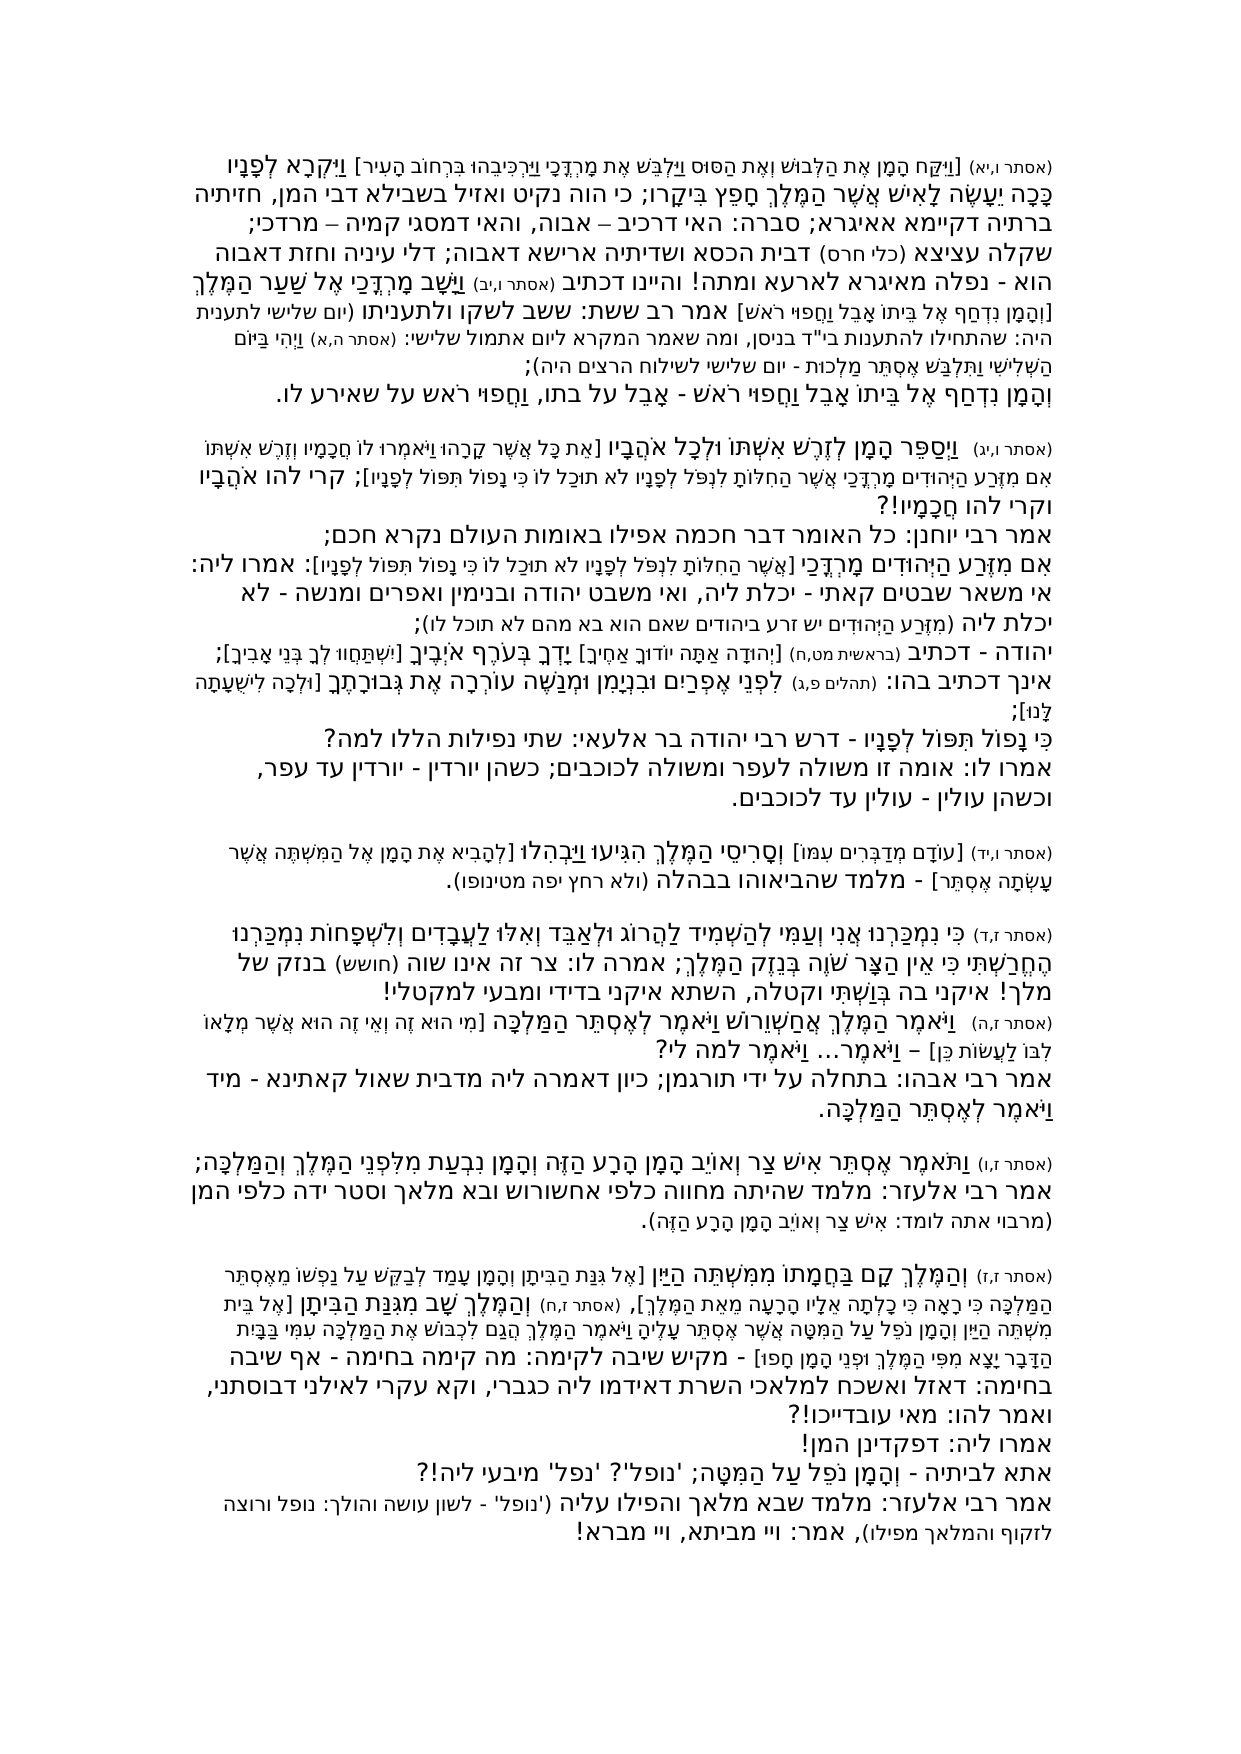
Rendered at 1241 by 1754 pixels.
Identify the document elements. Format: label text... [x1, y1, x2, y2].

text (אסתר ז,ה) וַיֹּאמֶר הַמֶּלֶךְ אֲחַשְׁוֵרוֹשׁ וַיֹּאמֶר לְאֶסְתֵּר הַמַּלְכָּה [מִי הוּא זֶה וְאֵי זֶה הוּא אֲשֶׁר מְלָאוֹ לִבּוֹ לַעֲשׂוֹת כֵּן] – וַיֹּאמֶר... וַיֹּאמֶר למה לי? [187, 1006, 1053, 1065]
text (אסתר ז,ו) וַתֹּאמֶר אֶסְתֵּר אִישׁ צַר וְאוֹיֵב הָמָן הָרָע הַזֶּה וְהָמָן נִבְעַת מִלִּפְנֵי הַמֶּלֶךְ וְהַמַּלְכָּה; אמר רבי אלעזר: מלמד שהיתה מחווה כלפי אחשורוש ובא מלאך וסטר ידה כלפי המן (מרבוי אתה לומד: אִישׁ צַר וְאוֹיֵב הָמָן הָרָע הַזֶּה). [187, 1147, 1053, 1235]
text אמר רבי יוחנן: כל האומר דבר חכמה אפילו באומות העולם נקרא חכם; [187, 520, 1053, 549]
text וְהָמָן נִדְחַף אֶל בֵּיתוֹ אָבֵל וַחֲפוּי רֹאשׁ - אָבֵל על בתו, וַחֲפוּי רֹאש על שאירע לו. [187, 379, 1053, 408]
text אִם מִזֶּרַע הַיְּהוּדִים מָרְדֳּכַי [אֲשֶׁר הַחִלּוֹתָ לִנְפֹּל לְפָנָיו לֹא תוּכַל לוֹ כִּי נָפוֹל תִּפּוֹל לְפָנָיו]: אמרו ליה: אי משאר שבטים קאתי - יכלת ליה, ואי משבט יהודה ובנימין ואפרים ומנשה - לא יכלת ליה (מִזֶּרַע הַיְּהוּדִים יש זרע ביהודים שאם הוא בא מהם לא תוכל לו); [187, 549, 1053, 637]
text (אסתר ו,יג) וַיְסַפֵּר הָמָן לְזֶרֶשׁ אִשְׁתּוֹ וּלְכָל אֹהֲבָיו [אֵת כָּל אֲשֶׁר קָרָהוּ וַיֹּאמְרוּ לוֹ חֲכָמָיו וְזֶרֶשׁ אִשְׁתּוֹ אִם מִזֶּרַע הַיְּהוּדִים מָרְדֳּכַי אֲשֶׁר הַחִלּוֹתָ לִנְפֹּל לְפָנָיו לֹא תוּכַל לוֹ כִּי נָפוֹל תִּפּוֹל לְפָנָיו]; קרי להו אֹהֲבָיו וקרי להו חֲכָמָיו!? [187, 432, 1053, 520]
text אמרו ליה: דפקדינן המן! [187, 1429, 1053, 1459]
text אינך דכתיב בהו: (תהלים פ,ג) לִפְנֵי אֶפְרַיִם וּבִנְיָמִן וּמְנַשֶּׁה עוֹרְרָה אֶת גְּבוּרָתֶךָ [וּלְכָה לִישֻׁעָתָה לָּנוּ]; [187, 666, 1053, 724]
text אמר רבי אבהו: בתחלה על ידי תורגמן; כיון דאמרה ליה מדבית שאול קאתינא - מיד וַיֹּאמֶר לְאֶסְתֵּר הַמַּלְכָּה. [187, 1065, 1053, 1123]
text (אסתר ו,יא) [וַיִּקַּח הָמָן אֶת הַלְּבוּשׁ וְאֶת הַסּוּס וַיַּלְבֵּשׁ אֶת מָרְדֳּכָי וַיַּרְכִּיבֵהוּ בִּרְחוֹב הָעִיר] וַיִּקְרָא לְפָנָיו כָּכָה יֵעָשֶׂה לָאִישׁ אֲשֶׁר הַמֶּלֶךְ חָפֵץ בִּיקָרו; כי הוה נקיט ואזיל בשבילא דבי המן, חזיתיה ברתיה דקיימא אאיגרא; סברה: האי דרכיב – אבוה, והאי דמסגי קמיה – מרדכי; שקלה עציצא (כלי חרס) דבית הכסא ושדיתיה ארישא דאבוה; דלי עיניה וחזת דאבוה הוא - נפלה מאיגרא לארעא ומתה! והיינו דכתיב (אסתר ו,יב) וַיָּשָׁב מָרְדֳּכַי אֶל שַׁעַר הַמֶּלֶךְ [וְהָמָן נִדְחַף אֶל בֵּיתוֹ אָבֵל וַחֲפוּי רֹאשׁ] אמר רב ששת: ששב לשקו ולתעניתו (יום שלישי לתענית היה: שהתחילו להתענות בי"ד בניסן, ומה שאמר המקרא ליום אתמול שלישי: (אסתר ה,א) וַיְהִי בַּיּוֹם הַשְּׁלִישִׁי וַתִּלְבַּשׁ אֶסְתֵּר מַלְכוּת - יום שלישי לשילוח הרצים היה); [187, 150, 1053, 379]
text (אסתר ו,יד) [עוֹדָם מְדַבְּרִים עִמּוֹ] וְסָרִיסֵי הַמֶּלֶךְ הִגִּיעוּ וַיַּבְהִלוּ [לְהָבִיא אֶת הָמָן אֶל הַמִּשְׁתֶּה אֲשֶׁר עָשְׂתָה אֶסְתֵּר] - מלמד שהביאוהו בבהלה (ולא רחץ יפה מטינופו). [187, 836, 1053, 894]
text אמר רבי אלעזר: מלמד שבא מלאך והפילו עליה ('נופל' - לשון עושה והולך: נופל ורוצה לזקוף והמלאך מפילו), אמר: ויי מביתא, ויי מברא! [187, 1488, 1053, 1546]
text אמרו לו: אומה זו משולה לעפר ומשולה לכוכבים; כשהן יורדין - יורדין עד עפר, וכשהן עולין - עולין עד לכוכבים. [187, 753, 1053, 812]
text (אסתר ז,ז) וְהַמֶּלֶךְ קָם בַּחֲמָתוֹ מִמִּשְׁתֵּה הַיַּיִן [אֶל גִּנַּת הַבִּיתָן וְהָמָן עָמַד לְבַקֵּשׁ עַל נַפְשׁוֹ מֵאֶסְתֵּר הַמַּלְכָּה כִּי רָאָה כִּי כָלְתָה אֵלָיו הָרָעָה מֵאֵת הַמֶּלֶךְ], (אסתר ז,ח) וְהַמֶּלֶךְ שָׁב מִגִּנַּת הַבִּיתָן [אֶל בֵּית מִשְׁתֵּה הַיַּיִן וְהָמָן נֹפֵל עַל הַמִּטָּה אֲשֶׁר אֶסְתֵּר עָלֶיהָ וַיֹּאמֶר הַמֶּלֶךְ הֲגַם לִכְבּוֹשׁ אֶת הַמַּלְכָּה עִמִּי בַּבָּיִת הַדָּבָר יָצָא מִפִּי הַמֶּלֶךְ וּפְנֵי הָמָן חָפוּ] - מקיש שיבה לקימה: מה קימה בחימה - אף שיבה בחימה: דאזל ואשכח למלאכי השרת דאידמו ליה כגברי, וקא עקרי לאילני דבוסתני, ואמר להו: מאי עובדייכו!? [187, 1259, 1053, 1429]
text אתא לביתיה - וְהָמָן נֹפֵל עַל הַמִּטָּה; 'נופל'? 'נפל' מיבעי ליה!? [187, 1459, 1053, 1488]
text כִּי נָפוֹל תִּפּוֹל לְפָנָיו - דרש רבי יהודה בר אלעאי: שתי נפילות הללו למה? [187, 724, 1053, 753]
text (אסתר ז,ד) כִּי נִמְכַּרְנוּ אֲנִי וְעַמִּי לְהַשְׁמִיד לַהֲרוֹג וּלְאַבֵּד וְאִלּוּ לַעֲבָדִים וְלִשְׁפָחוֹת נִמְכַּרְנוּ הֶחֱרַשְׁתִּי כִּי אֵין הַצָּר שֹׁוֶה בְּנֵזֶק הַמֶּלֶךְ; אמרה לו: צר זה אינו שוה (חושש) בנזק של מלך! איקני בה בְּוַשְׁתִּי וקטלה, השתא איקני בדידי ומבעי למקטלי! [187, 918, 1053, 1006]
text יהודה - דכתיב (בראשית מט,ח) [יְהוּדָה אַתָּה יוֹדוּךָ אַחֶיךָ] יָדְךָ בְּעֹרֶף אֹיְבֶיךָ [יִשְׁתַּחֲווּ לְךָ בְּנֵי אָבִיךָ]; [187, 637, 1053, 666]
